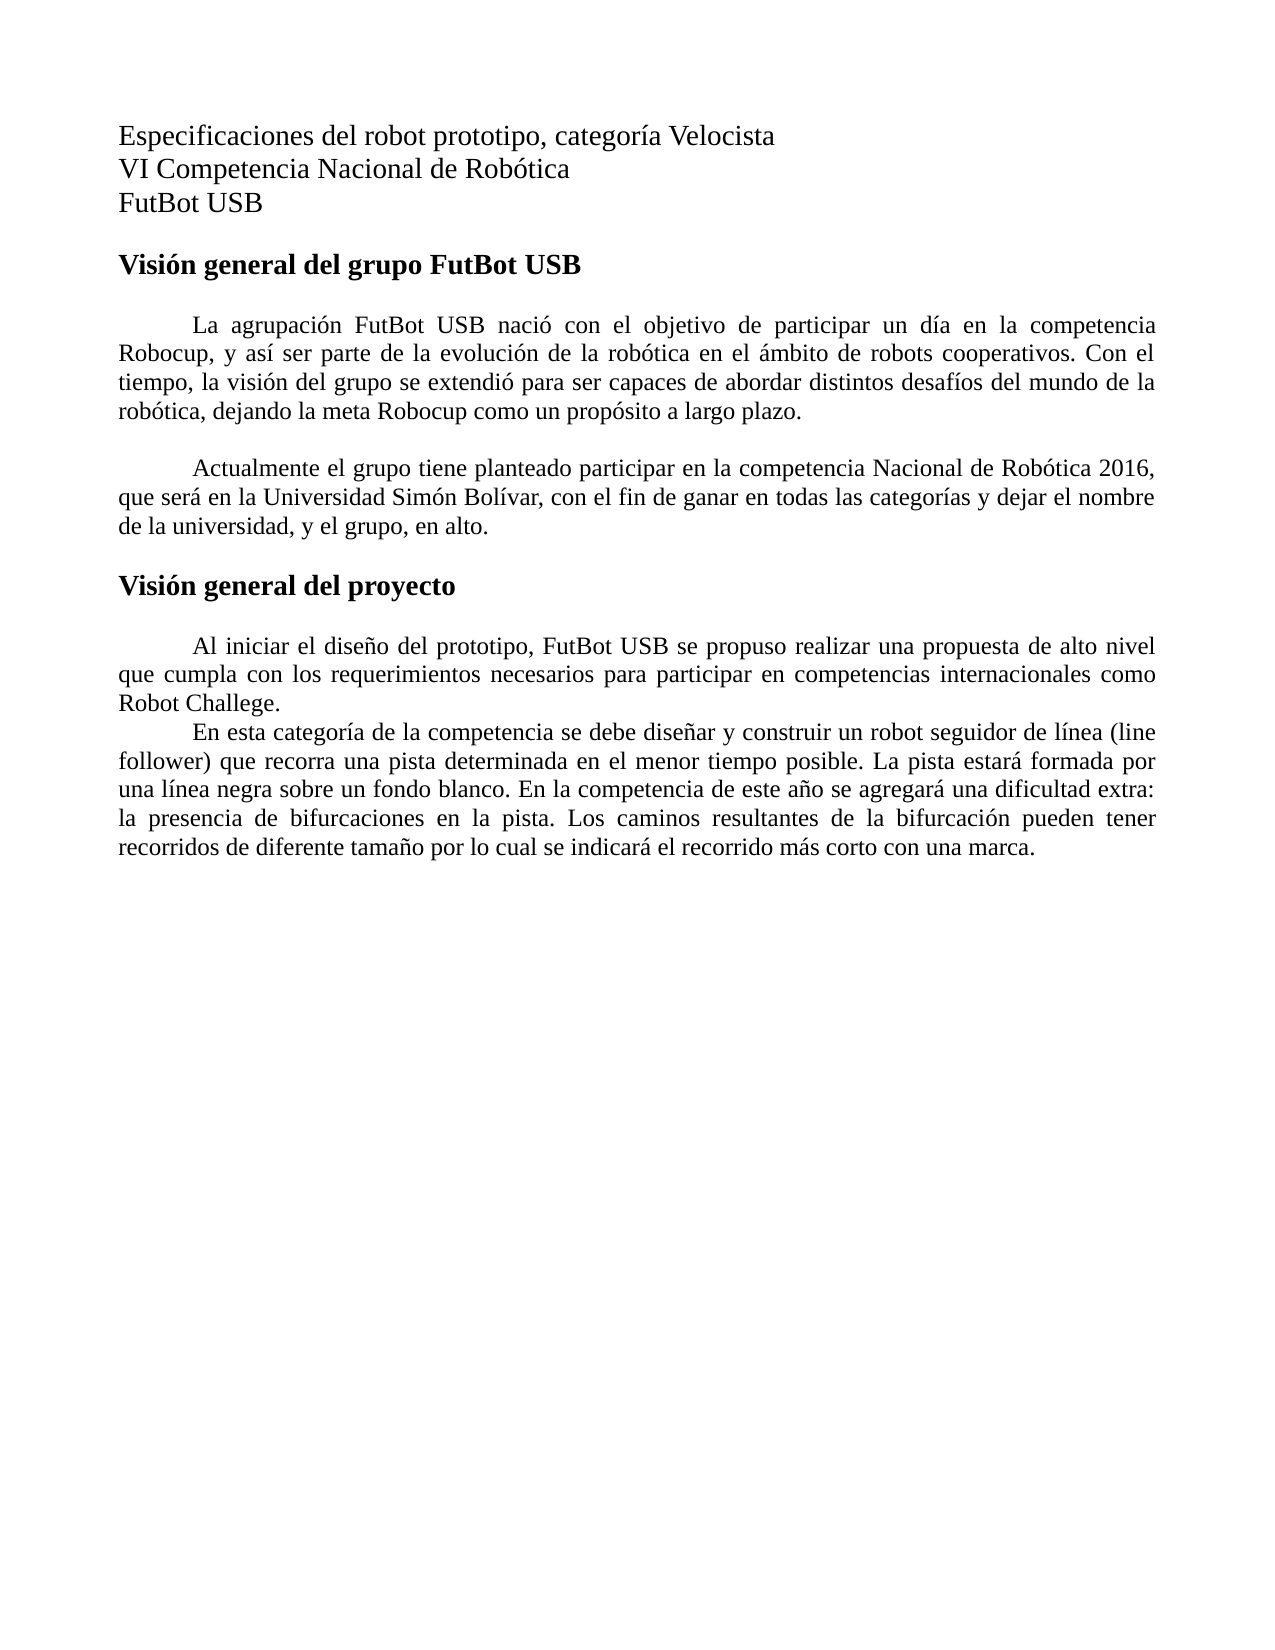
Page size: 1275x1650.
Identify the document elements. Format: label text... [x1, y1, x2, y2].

text VI Competencia Nacional de Robótica [118, 152, 1157, 185]
text Visión general del proyecto [118, 568, 1157, 602]
text FutBot USB [118, 185, 1157, 219]
text Especificaciones del robot prototipo, categoría Velocista [118, 118, 1157, 152]
text La agrupación FutBot USB nació con el objetivo de participar un día en la competencia Robocup, y así ser parte de la evolución de la robótica en el ámbito de robots cooperativos. Con el tiempo, la visión del grupo se extendió para ser capaces de abordar distintos desafíos del mundo de la robótica, dejando la meta Robocup como un propósito a largo plazo. [118, 310, 1157, 425]
text Visión general del grupo FutBot USB [118, 247, 1157, 281]
text Actualmente el grupo tiene planteado participar en la competencia Nacional de Robótica 2016, que será en la Universidad Simón Bolívar, con el fin de ganar en todas las categorías y dejar el nombre de la universidad, y el grupo, en alto. [118, 453, 1157, 540]
text En esta categoría de la competencia se debe diseñar y construir un robot seguidor de línea (line follower) que recorra una pista determinada en el menor tiempo posible. La pista estará formada por una línea negra sobre un fondo blanco. En la competencia de este año se agregará una dificultad extra: la presencia de bifurcaciones en la pista. Los caminos resultantes de la bifurcación pueden tener recorridos de diferente tamaño por lo cual se indicará el recorrido más corto con una marca. [118, 717, 1157, 861]
text Al iniciar el diseño del prototipo, FutBot USB se propuso realizar una propuesta de alto nivel que cumpla con los requerimientos necesarios para participar en competencias internacionales como Robot Challege. [118, 631, 1157, 717]
